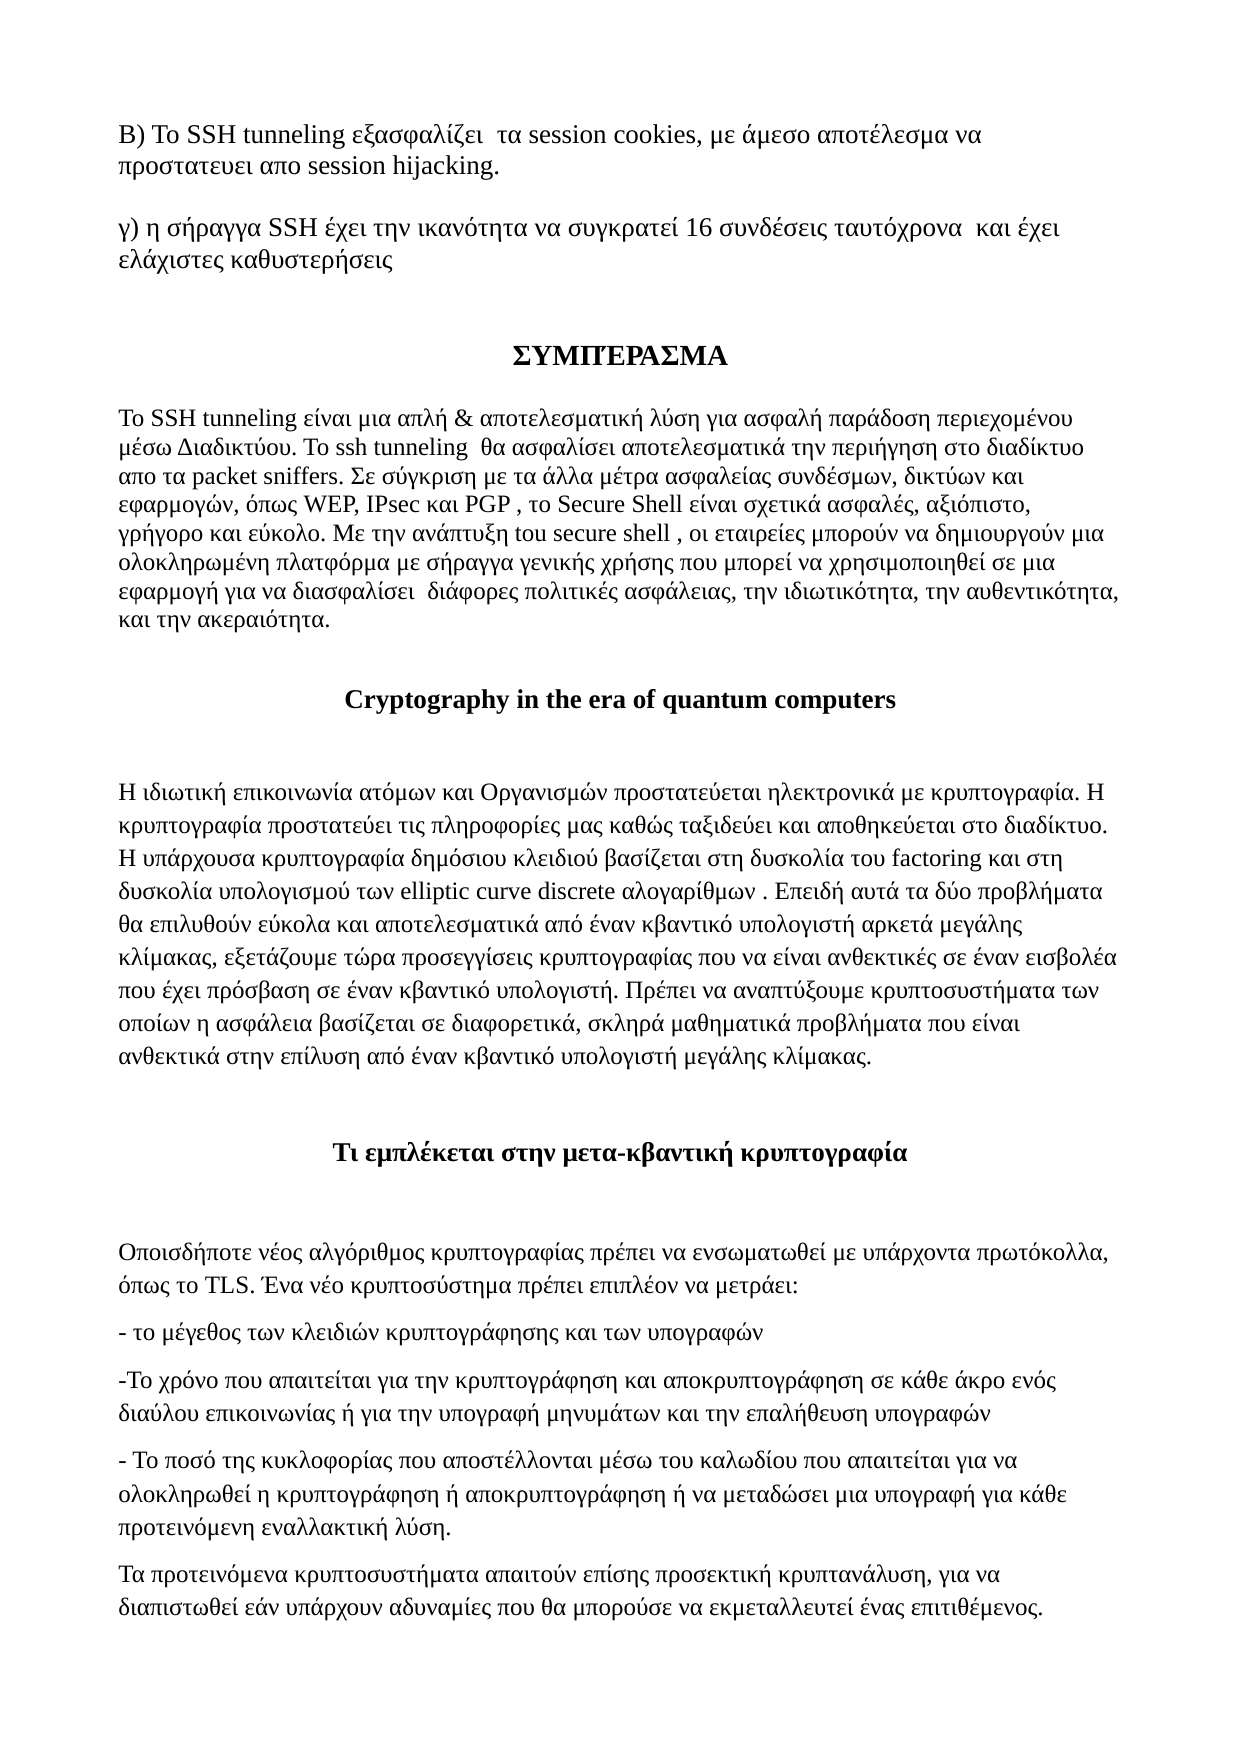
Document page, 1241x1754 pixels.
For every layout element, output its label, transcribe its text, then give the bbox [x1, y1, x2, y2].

text Τι εμπλέκεται στην μετα-κβαντική κρυπτογραφία [118, 1136, 1122, 1167]
text γ) η σήραγγα SSH έχει την ικανότητα να συγκρατεί 16 συνδέσεις ταυτόχρονα και έχει ελάχιστες καθυστερήσεις [118, 212, 1122, 274]
text Β) Το SSH tunneling εξασφαλίζει τα session cookies, με άμεσο αποτέλεσμα να προστατευει απο session hijacking. [118, 118, 1122, 180]
text - το μέγεθος των κλειδιών κρυπτογράφησης και των υπογραφών [118, 1317, 1122, 1346]
text Τα προτεινόμενα κρυπτοσυστήματα απαιτούν επίσης προσεκτική κρυπτανάλυση, για να διαπιστωθεί εάν υπάρχουν αδυναμίες που θα μπορούσε να εκμεταλλευτεί ένας επιτιθέμενος. [118, 1559, 1122, 1621]
text -To χρόνο που απαιτείται για την κρυπτογράφηση και αποκρυπτογράφηση σε κάθε άκρο ενός διαύλου επικοινωνίας ή για την υπογραφή μηνυμάτων και την επαλήθευση υπογραφών [118, 1365, 1122, 1427]
text ΣΥΜΠΈΡΑΣΜΑ [118, 338, 1122, 372]
text Οποισδήποτε νέος αλγόριθμος κρυπτογραφίας πρέπει να ενσωματωθεί με υπάρχοντα πρωτόκολλα, όπως το TLS. Ένα νέο κρυπτοσύστημα πρέπει επιπλέον να μετράει: [118, 1237, 1122, 1298]
text - Το ποσό της κυκλοφορίας που αποστέλλονται μέσω του καλωδίου που απαιτείται για να ολοκληρωθεί η κρυπτογράφηση ή αποκρυπτογράφηση ή να μεταδώσει μια υπογραφή για κάθε προτεινόμενη εναλλακτική λύση. [118, 1446, 1122, 1540]
subtitle Cryptography in the era of quantum computers [118, 683, 1122, 714]
text Η ιδιωτική επικοινωνία ατόμων και Οργανισμών προστατεύεται ηλεκτρονικά με κρυπτογραφία. Η κρυπτογραφία προστατεύει τις πληροφορίες μας καθώς ταξιδεύει και αποθηκεύεται στο διαδίκτυο. Η υπάρχουσα κρυπτογραφία δημόσιου κλειδιού βασίζεται στη δυσκολία του factoring και στη δυσκολία υπολογισμού των elliptic curve discrete αλογαρίθμων . Επειδή αυτά τα δύο προβλήματα θα επιλυθούν εύκολα και αποτελεσματικά από έναν κβαντικό υπολογιστή αρκετά μεγάλης κλίμακας, εξετάζουμε τώρα προσεγγίσεις κρυπτογραφίας που να είναι ανθεκτικές σε έναν εισβολέα που έχει πρόσβαση σε έναν κβαντικό υπολογιστή. Πρέπει να αναπτύξουμε κρυπτοσυστήματα των οποίων η ασφάλεια βασίζεται σε διαφορετικά, σκληρά μαθηματικά προβλήματα που είναι ανθεκτικά στην επίλυση από έναν κβαντικό υπολογιστή μεγάλης κλίμακας. [118, 777, 1122, 1070]
text Το SSH tunneling είναι μια απλή & αποτελεσματική λύση για ασφαλή παράδοση περιεχομένου μέσω Διαδικτύου. Το ssh tunneling θα ασφαλίσει αποτελεσματικά την περιήγηση στο διαδίκτυο απο τα packet sniffers. Σε σύγκριση με τα άλλα μέτρα ασφαλείας συνδέσμων, δικτύων και εφαρμογών, όπως WEP, IPsec και PGP , το Secure Shell είναι σχετικά ασφαλές, αξιόπιστο, γρήγορο και εύκολο. Με την ανάπτυξη tou secure shell , οι εταιρείες μπορούν να δημιουργούν μια ολοκληρωμένη πλατφόρμα με σήραγγα γενικής χρήσης που μπορεί να χρησιμοποιηθεί σε μια εφαρμογή για να διασφαλίσει διάφορες πολιτικές ασφάλειας, την ιδιωτικότητα, την αυθεντικότητα, και την ακεραιότητα. [118, 403, 1122, 633]
